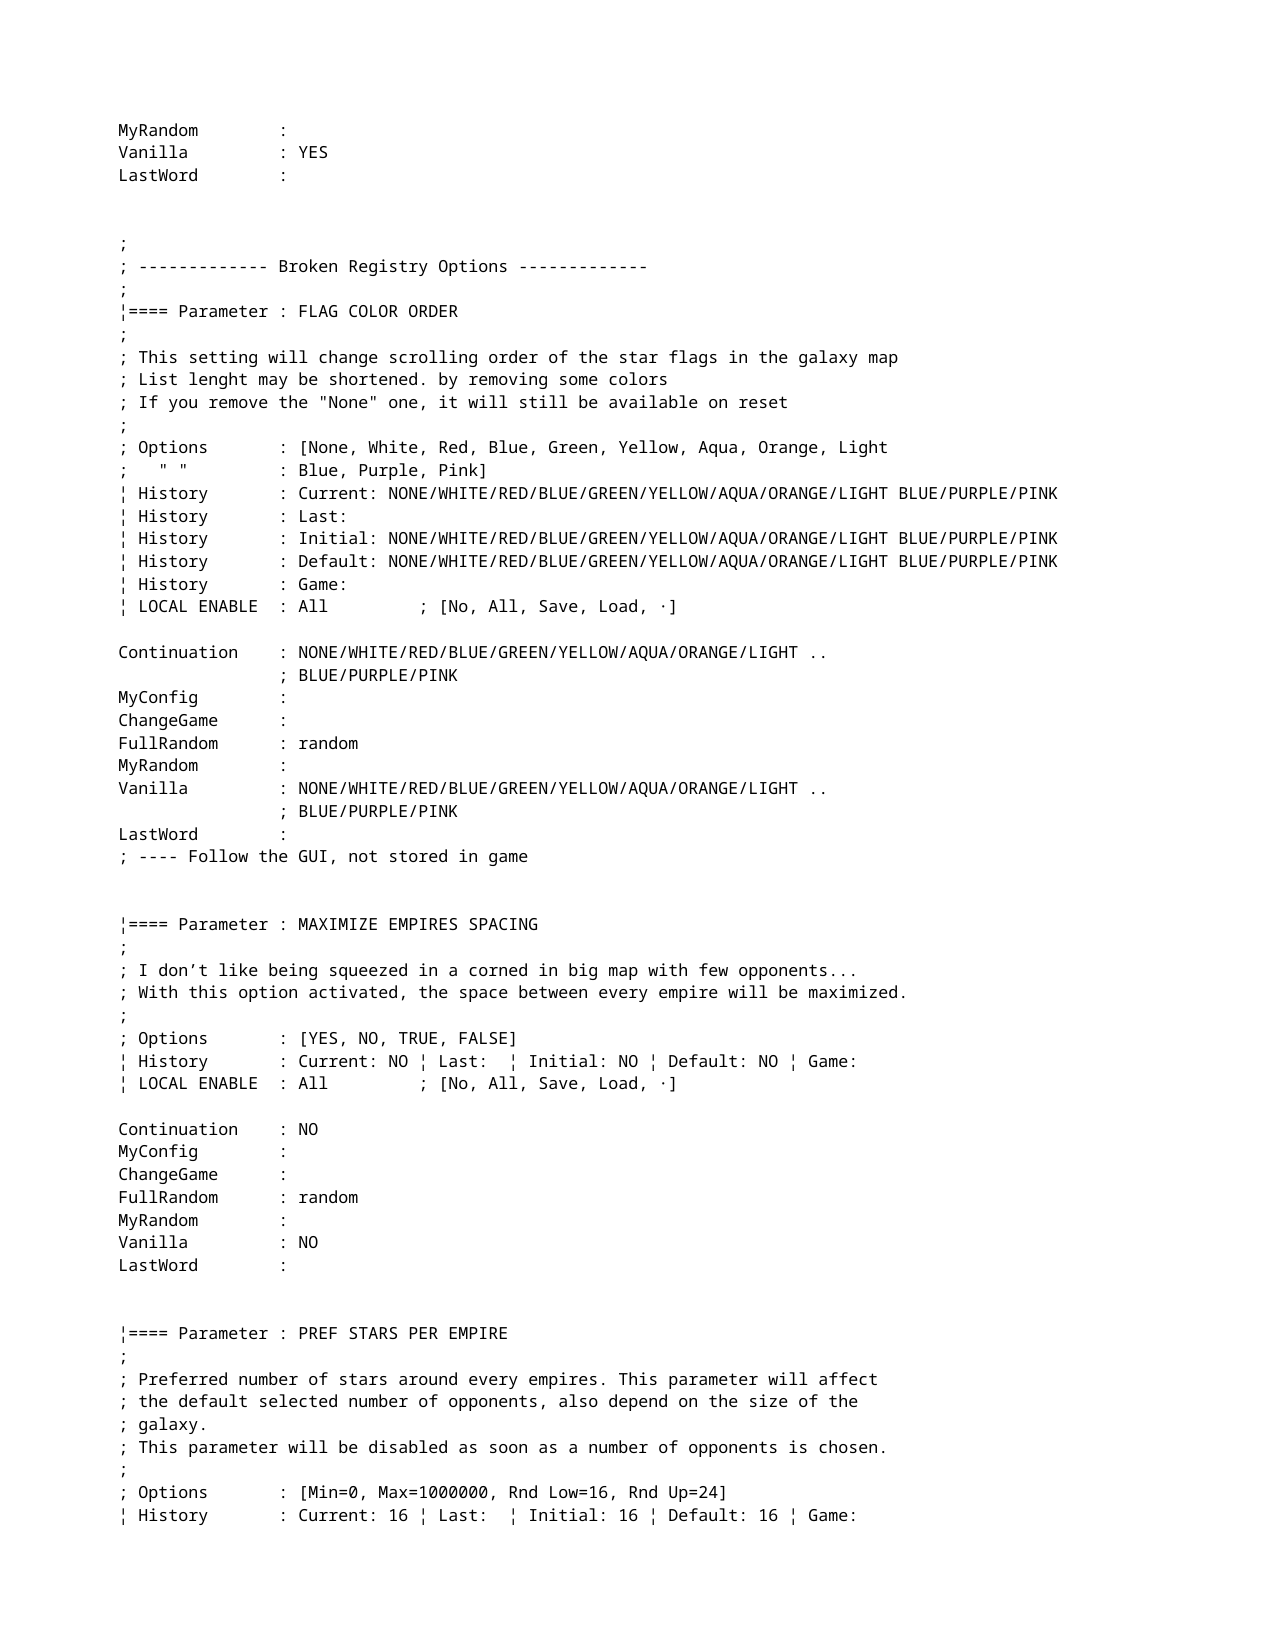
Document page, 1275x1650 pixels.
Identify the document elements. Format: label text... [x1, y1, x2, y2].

text ; galaxy. [118, 1412, 1157, 1435]
text ; [118, 322, 1157, 345]
text ; [118, 232, 1157, 254]
text LastWord : [118, 822, 1157, 845]
text ; [118, 277, 1157, 300]
text ¦==== Parameter : FLAG COLOR ORDER [118, 300, 1157, 322]
text ; Options : [None, White, Red, Blue, Green, Yellow, Aqua, Orange, Light [118, 436, 1157, 459]
text ; Preferred number of stars around every empires. This parameter will affect [118, 1367, 1157, 1390]
text FullRandom : random [118, 1185, 1157, 1208]
text MyRandom : [118, 1208, 1157, 1231]
text MyRandom : [118, 118, 1157, 141]
text MyConfig : [118, 686, 1157, 708]
text ChangeGame : [118, 1163, 1157, 1185]
text ¦ History : Current: NO ¦ Last: ¦ Initial: NO ¦ Default: NO ¦ Game: [118, 1049, 1157, 1072]
text ¦ History : Current: NONE/WHITE/RED/BLUE/GREEN/YELLOW/AQUA/ORANGE/LIGHT BLUE/PURPLE/PINK [118, 481, 1157, 504]
text ¦ History : Initial: NONE/WHITE/RED/BLUE/GREEN/YELLOW/AQUA/ORANGE/LIGHT BLUE/PURPLE/PINK [118, 527, 1157, 549]
text ; Options : [YES, NO, TRUE, FALSE] [118, 1026, 1157, 1049]
text Vanilla : YES [118, 141, 1157, 163]
text ; [118, 1004, 1157, 1026]
text ¦ LOCAL ENABLE : All ; [No, All, Save, Load, ·] [118, 1072, 1157, 1094]
text ; [118, 936, 1157, 958]
text ; If you remove the "None" one, it will still be available on reset [118, 391, 1157, 413]
text ; Options : [Min=0, Max=1000000, Rnd Low=16, Rnd Up=24] [118, 1481, 1157, 1503]
text MyConfig : [118, 1140, 1157, 1163]
text FullRandom : random [118, 731, 1157, 754]
text ; ---- Follow the GUI, not stored in game [118, 845, 1157, 867]
text ; BLUE/PURPLE/PINK [118, 799, 1157, 822]
text MyRandom : [118, 754, 1157, 777]
text ¦ History : Current: 16 ¦ Last: ¦ Initial: 16 ¦ Default: 16 ¦ Game: [118, 1503, 1157, 1526]
text ¦ History : Last: [118, 504, 1157, 527]
text ¦ LOCAL ENABLE : All ; [No, All, Save, Load, ·] [118, 595, 1157, 618]
text ; With this option activated, the space between every empire will be maximized. [118, 981, 1157, 1004]
text ¦==== Parameter : MAXIMIZE EMPIRES SPACING [118, 913, 1157, 936]
text LastWord : [118, 163, 1157, 186]
text ChangeGame : [118, 708, 1157, 731]
text ; " " : Blue, Purple, Pink] [118, 459, 1157, 481]
text ¦ History : Game: [118, 572, 1157, 595]
text ; I don’t like being squeezed in a corned in big map with few opponents... [118, 958, 1157, 981]
text Continuation : NONE/WHITE/RED/BLUE/GREEN/YELLOW/AQUA/ORANGE/LIGHT .. [118, 640, 1157, 663]
text ; This parameter will be disabled as soon as a number of opponents is chosen. [118, 1435, 1157, 1458]
text ; [118, 1458, 1157, 1481]
text ¦ History : Default: NONE/WHITE/RED/BLUE/GREEN/YELLOW/AQUA/ORANGE/LIGHT BLUE/PURPLE/PINK [118, 549, 1157, 572]
text ; the default selected number of opponents, also depend on the size of the [118, 1390, 1157, 1412]
text ; [118, 413, 1157, 436]
text Vanilla : NO [118, 1231, 1157, 1253]
text ; ------------- Broken Registry Options ------------- [118, 254, 1157, 277]
text ¦==== Parameter : PREF STARS PER EMPIRE [118, 1322, 1157, 1344]
text ; BLUE/PURPLE/PINK [118, 663, 1157, 686]
text LastWord : [118, 1253, 1157, 1276]
text ; List lenght may be shortened. by removing some colors [118, 368, 1157, 391]
text Vanilla : NONE/WHITE/RED/BLUE/GREEN/YELLOW/AQUA/ORANGE/LIGHT .. [118, 777, 1157, 799]
text Continuation : NO [118, 1117, 1157, 1140]
text ; This setting will change scrolling order of the star flags in the galaxy map [118, 345, 1157, 368]
text ; [118, 1344, 1157, 1367]
